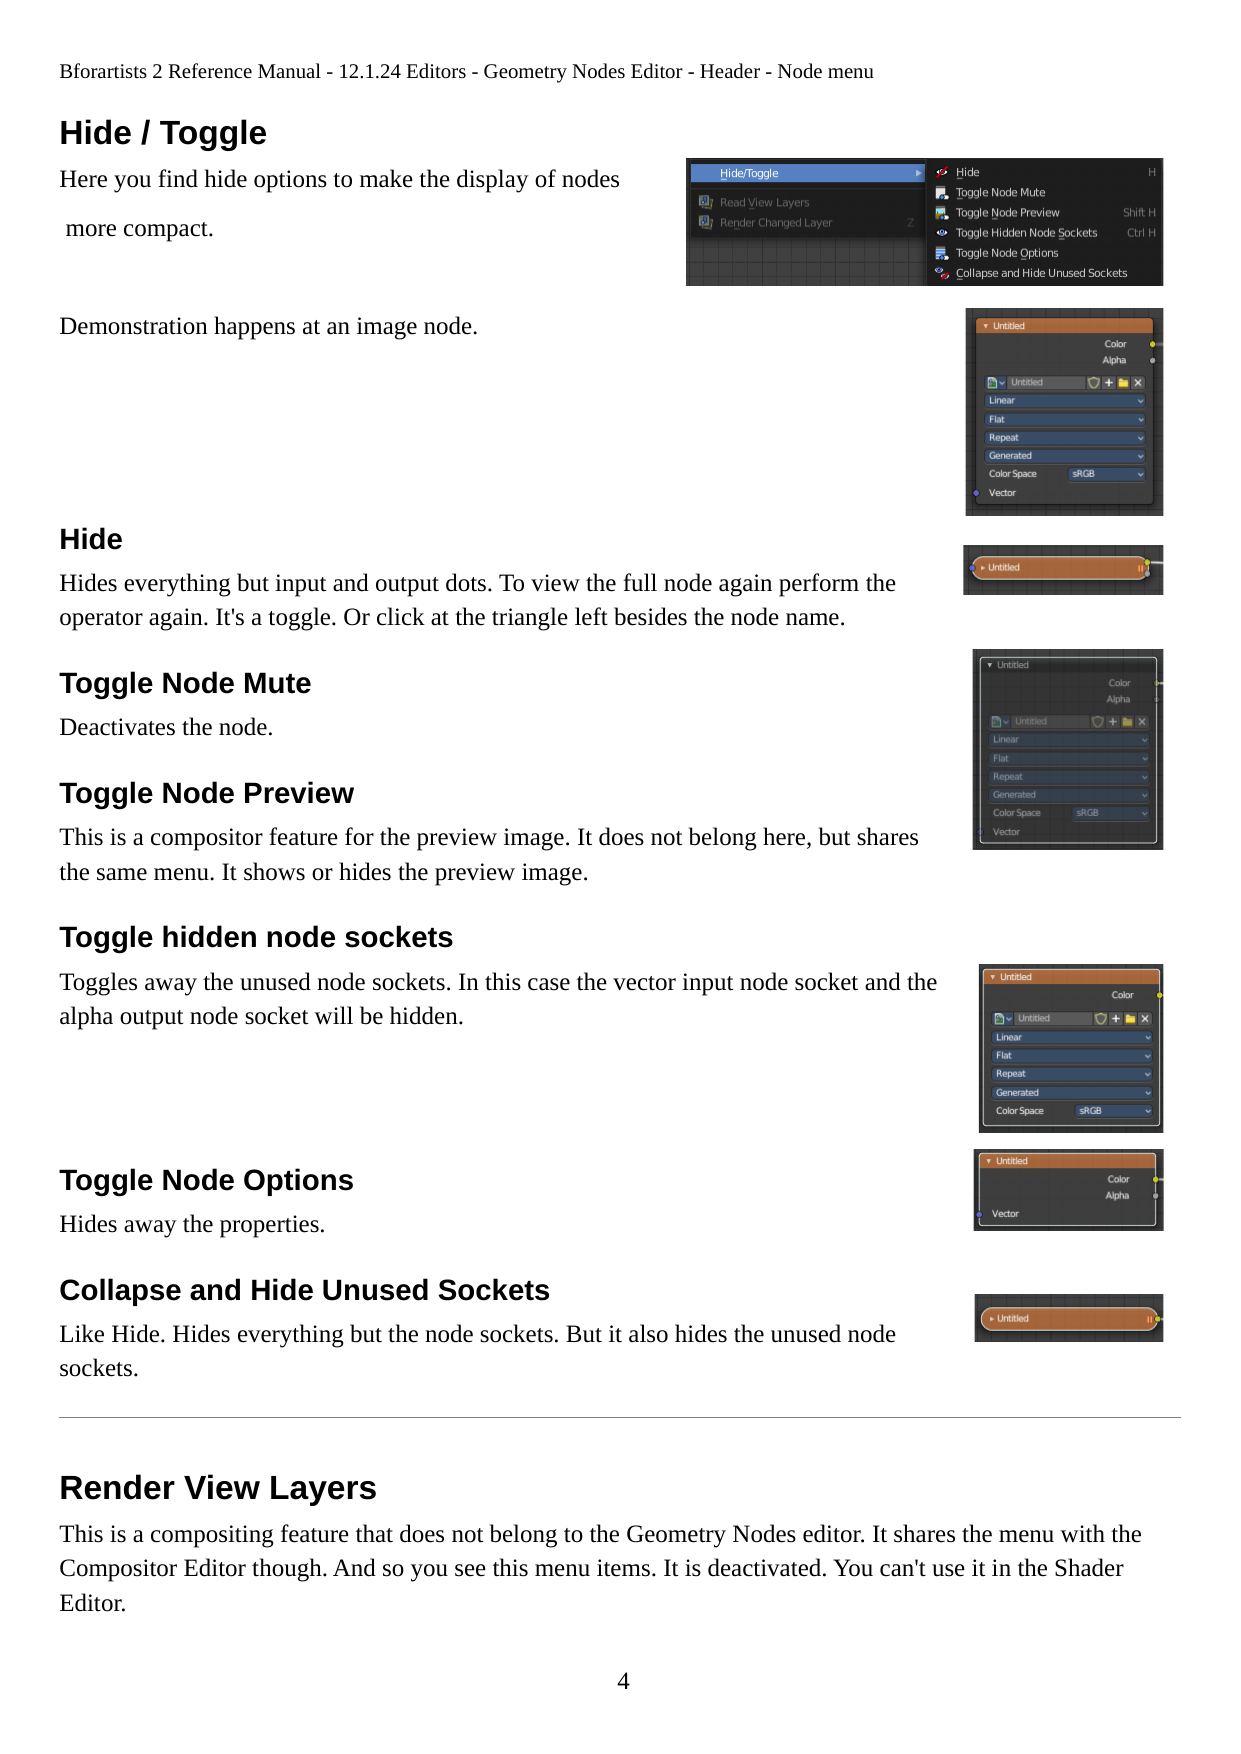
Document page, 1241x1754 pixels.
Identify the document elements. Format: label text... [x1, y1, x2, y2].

subtitle Toggle Node Mute [59, 666, 972, 700]
picture [974, 1294, 1164, 1342]
subtitle Render View Layers [59, 1468, 1181, 1506]
subtitle Hide [59, 522, 1181, 556]
text Like Hide. Hides everything but the node sockets. But it also hides the unused node sockets. [59, 1319, 1181, 1382]
text Toggles away the unused node sockets. In this case the vector input node socket and the alpha output node socket will be hidden. [59, 967, 978, 1030]
text Hides everything but input and output dots. To view the full node again perform the operator again. It's a toggle. Or click at the triangle left besides the node name. [59, 568, 1181, 631]
subtitle [1164, 776, 1181, 810]
picture [972, 649, 1164, 850]
subtitle Toggle Node Options [59, 1163, 973, 1197]
subtitle [1164, 666, 1181, 700]
text This is a compositing feature that does not belong to the Geometry Nodes editor. It shares the menu with the Compositor Editor though. And so you see this menu items. It is deactivated. You can't use it in the Shader Editor. [59, 1519, 1181, 1616]
text [1164, 712, 1181, 741]
picture [965, 308, 1164, 516]
subtitle Toggle Node Preview [59, 776, 972, 810]
subtitle Toggle hidden node sockets [59, 920, 1181, 954]
text Deactivates the node. [59, 712, 972, 741]
subtitle Hide / Toggle [59, 113, 1181, 151]
text Here you find hide options to make the display of nodes [59, 164, 686, 192]
picture [686, 158, 1164, 286]
subtitle [1164, 1163, 1181, 1197]
subtitle Collapse and Hide Unused Sockets [59, 1273, 1181, 1307]
picture [973, 1149, 1164, 1231]
text This is a compositor feature for the preview image. It does not belong here, but shares the same menu. It shows or hides the preview image. [59, 822, 1181, 886]
text Demonstration happens at an image node. [59, 311, 965, 340]
text [1164, 213, 1181, 242]
text more compact. [59, 213, 686, 242]
picture [978, 964, 1164, 1133]
picture [963, 545, 1164, 595]
text Hides away the properties. [59, 1209, 1181, 1238]
